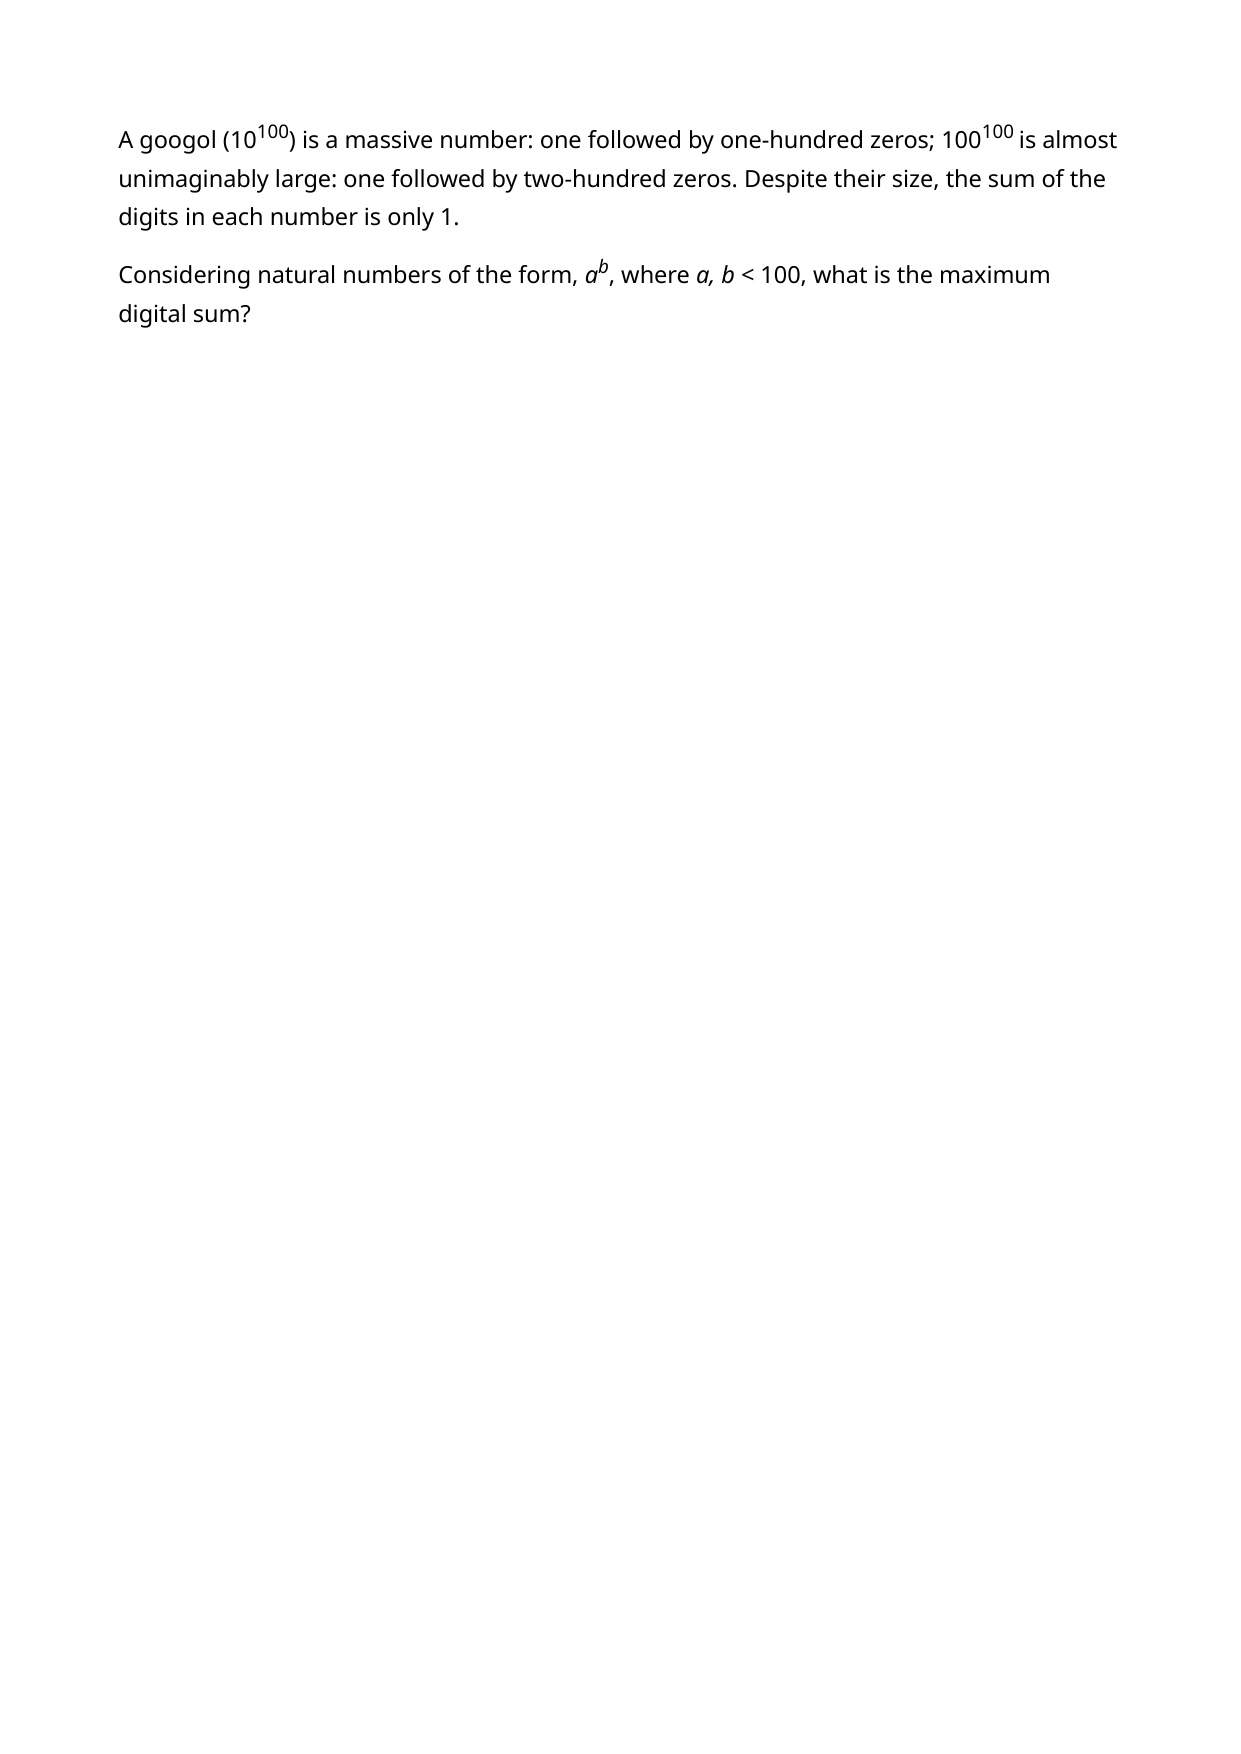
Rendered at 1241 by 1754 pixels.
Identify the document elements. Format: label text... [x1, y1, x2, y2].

text Considering natural numbers of the form, ab, where a, b < 100, what is the maximum digital sum? [118, 253, 1122, 329]
text A googol (10100) is a massive number: one followed by one-hundred zeros; 100100 is almost unimaginably large: one followed by two-hundred zeros. Despite their size, the sum of the digits in each number is only 1. [118, 118, 1122, 232]
